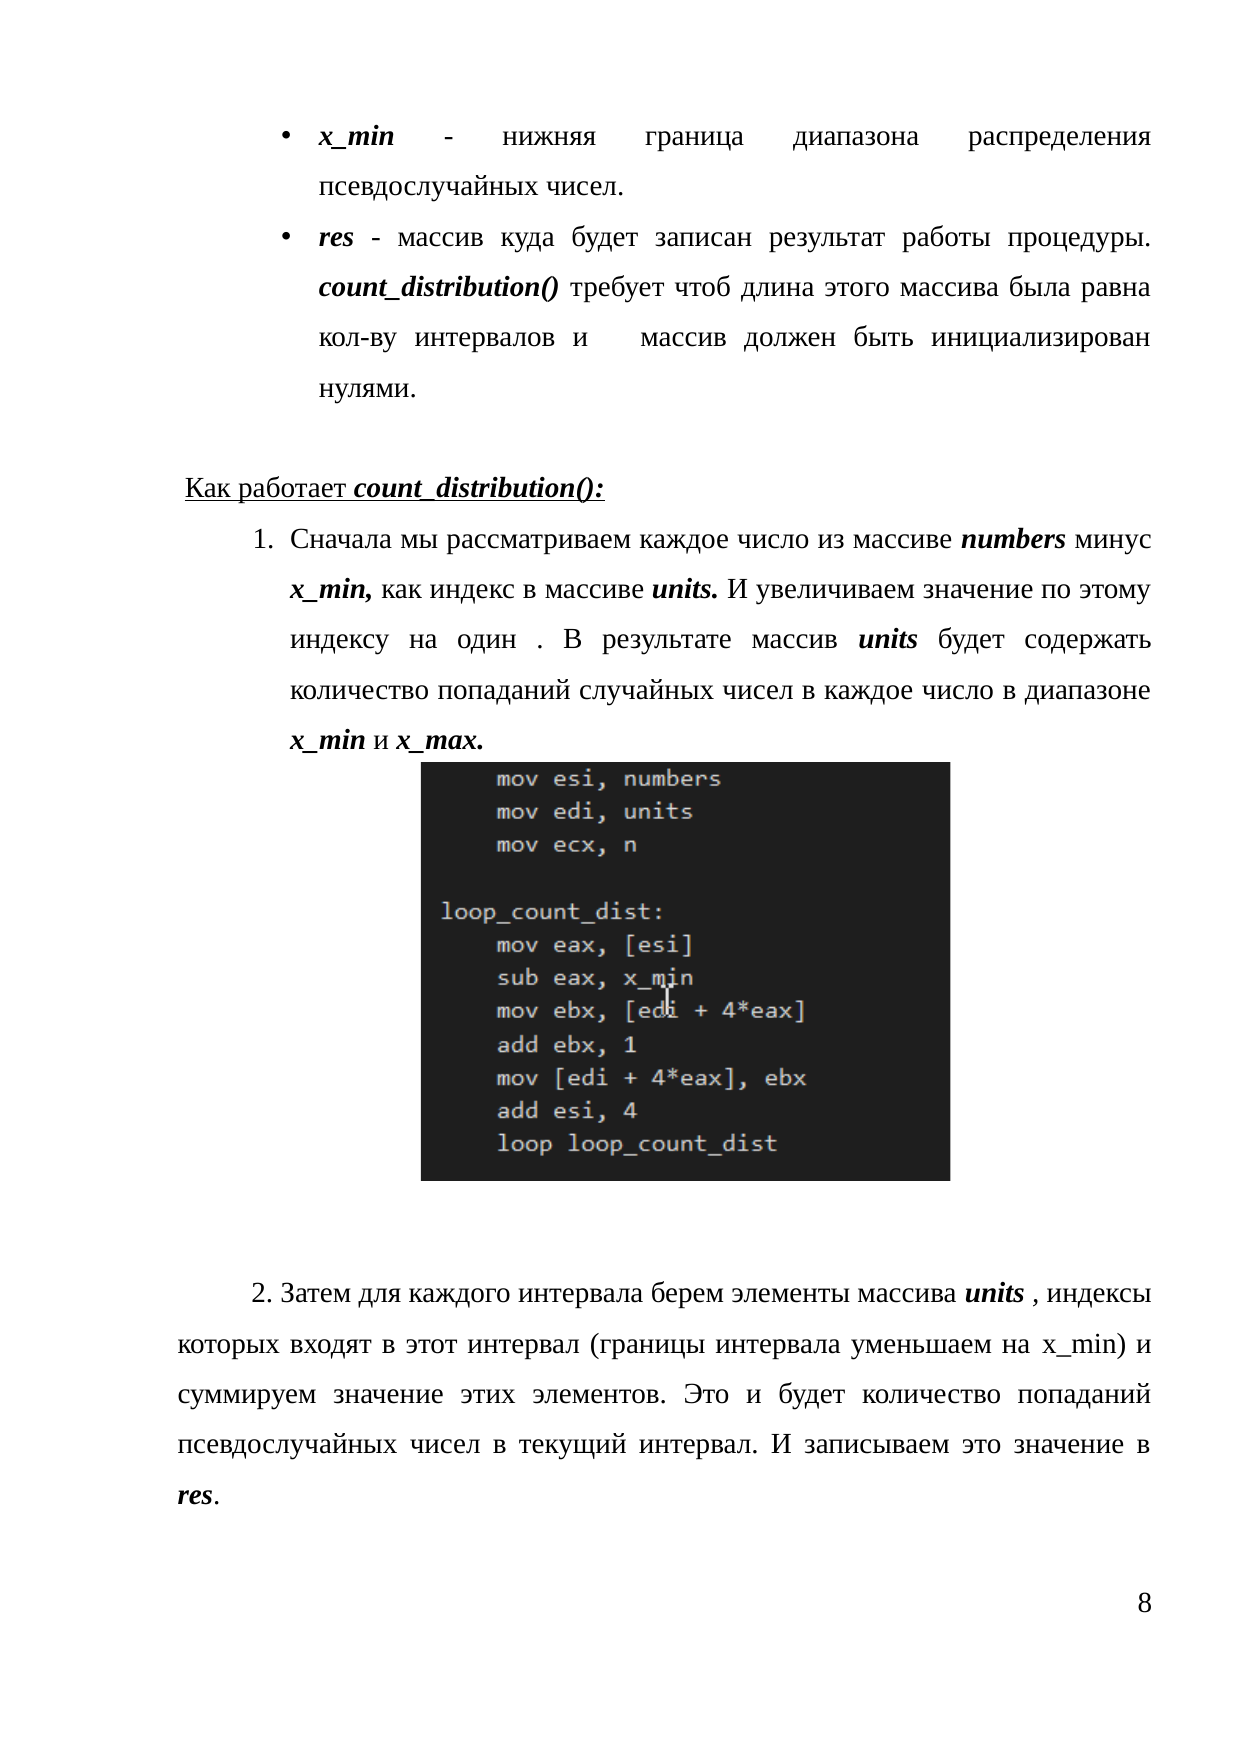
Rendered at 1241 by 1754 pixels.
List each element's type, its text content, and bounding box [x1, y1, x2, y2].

list x_min - нижняя граница диапазона распределения псевдослучайных чисел. [281, 118, 1152, 202]
text 2. Затем для каждого интервала берем элементы массива units , индексы которых входят в этот интервал (границы интервала уменьшаем на x_min) и суммируем значение этих элементов. Это и будет количество попаданий псевдослучайных чисел в текущий интервал. И записываем это значение в res. [177, 1276, 1152, 1510]
text Как работает count_distribution(): [177, 471, 1152, 504]
list Сначала мы рассматриваем каждое число из массиве numbers минус x_min, как индекс в масcиве units. И увеличиваем значение по этому индексу на один . В результате массив units будет содержать количество попаданий случайных чисел в каждое число в диапазоне x_min и x_max. [252, 521, 1152, 756]
list res - массив куда будет записан результат работы процедуры. count_distribution() требует чтоб длина этого массива была равна кол-ву интервалов и массив должен быть инициализирован нулями. [281, 219, 1152, 403]
picture [420, 762, 951, 1181]
